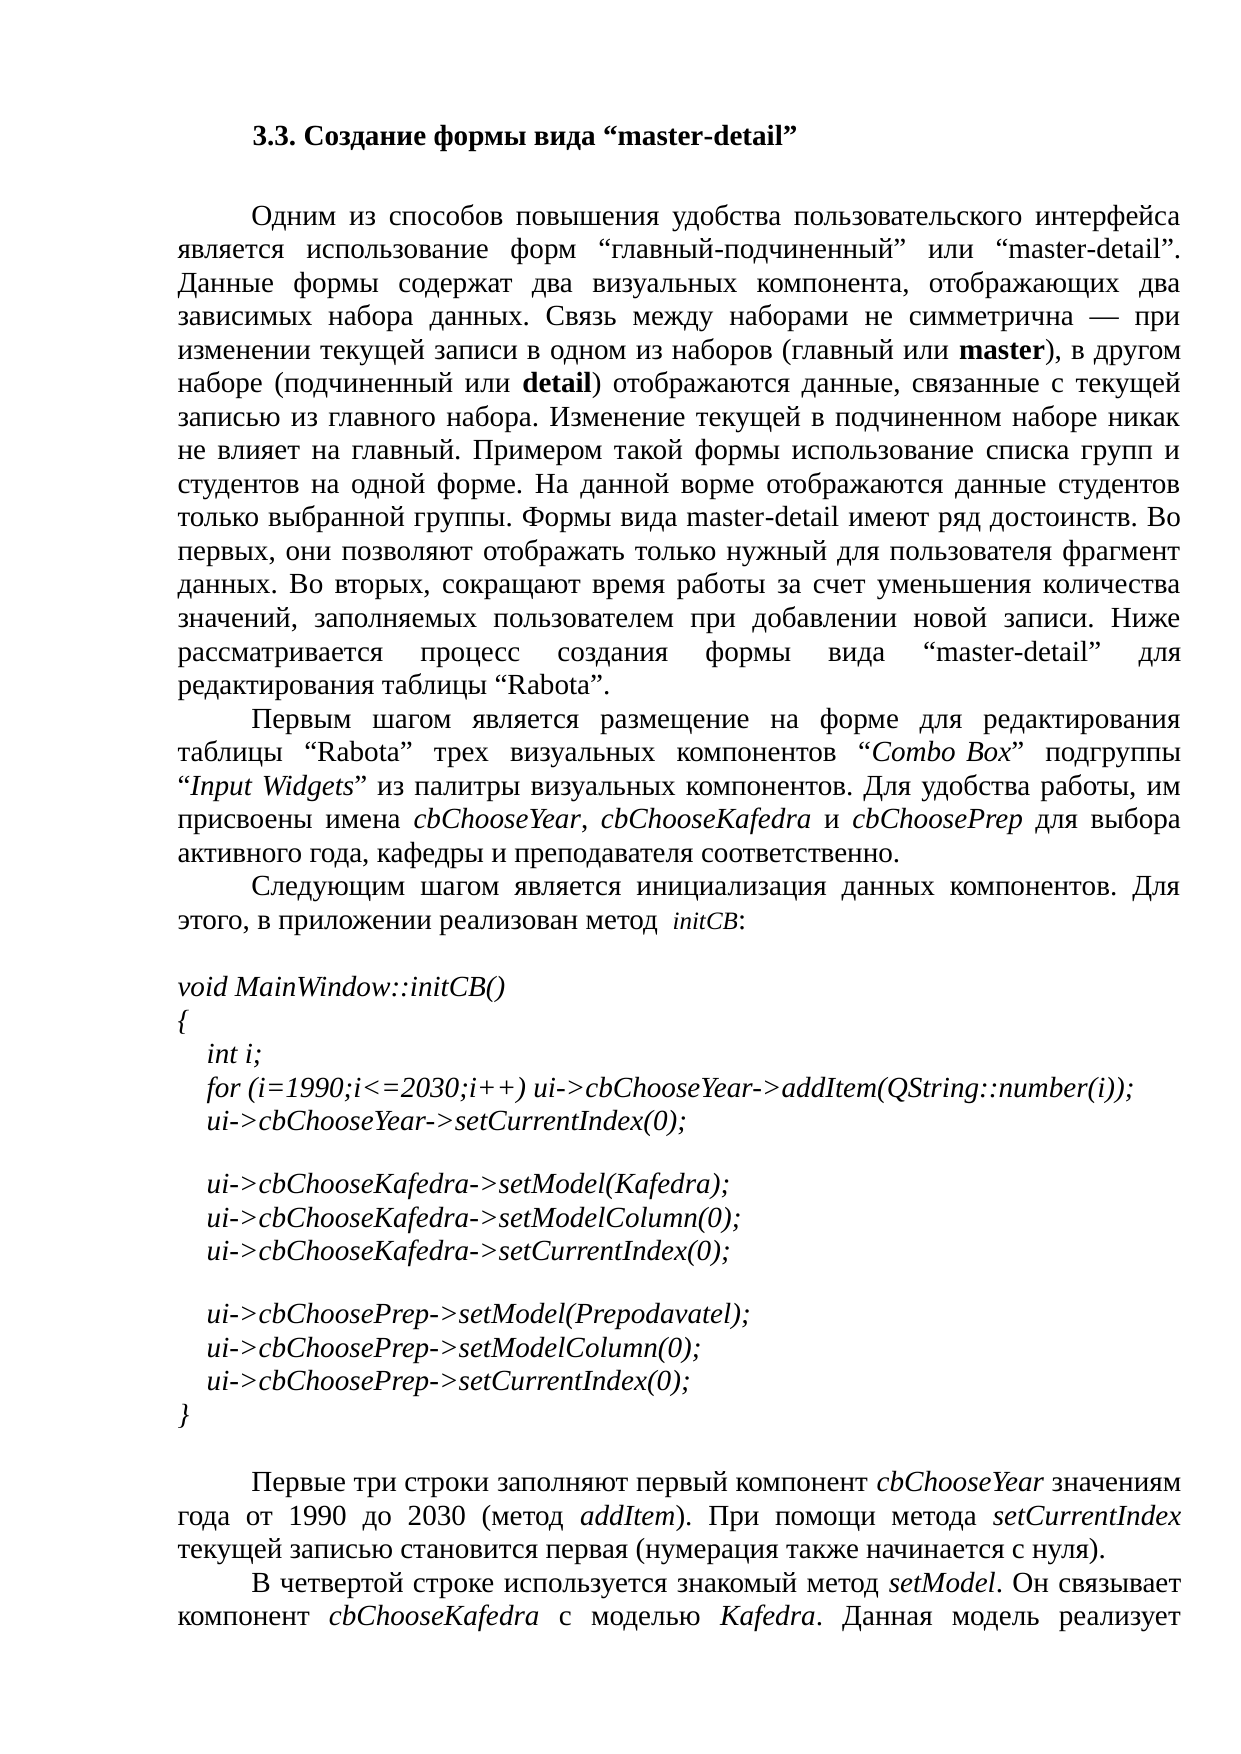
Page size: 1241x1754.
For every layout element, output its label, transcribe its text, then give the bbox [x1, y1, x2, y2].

text В четвертой строке используется знакомый метод setModel. Он связывает компонент cbChooseKafedra с моделью Kafedra. Данная модель реализует [177, 1565, 1181, 1632]
subtitle Создание формы вида “master‑detail” [252, 118, 1181, 152]
text ui->cbChooseKafedra->setCurrentIndex(0); [177, 1233, 1181, 1267]
text for (i=1990;i<=2030;i++) ui->cbChooseYear->addItem(QString::number(i)); [177, 1070, 1181, 1103]
text ui->cbChoosePrep->setModelColumn(0); [177, 1330, 1181, 1363]
text int i; [177, 1036, 1181, 1070]
text ui->cbChooseYear->setCurrentIndex(0); [177, 1103, 1181, 1137]
text ui->cbChoosePrep->setModel(Prepodavatel); [177, 1296, 1181, 1330]
text Первые три строки заполняют первый компонент cbChooseYear значениям года от 1990 до 2030 (метод addItem). При помощи метода setCurrentIndex текущей записью становится первая (нумерация также начинается с нуля). [177, 1464, 1181, 1565]
text } [177, 1397, 1181, 1431]
text ui->cbChooseKafedra->setModelColumn(0); [177, 1200, 1181, 1233]
text Первым шагом является размещение на форме для редактирования таблицы “Rabota” трех визуальных компонентов “Combo Box” подгруппы “Input Widgets” из палитры визуальных компонентов. Для удобства работы, им присвоены имена cbChooseYear, cbChooseKafedra и cbChoosePrep для выбора активного года, кафедры и преподавателя соответственно. [177, 701, 1181, 868]
text Следующим шагом является инициализация данных компонентов. Для этого, в приложении реализован метод initCB: [177, 868, 1181, 936]
text void MainWindow::initCB() [177, 969, 1181, 1003]
text Одним из способов повышения удобства пользовательского интерфейса является использование форм “главный‑подчиненный” или “master‑detail”. Данные формы содержат два визуальных компонента, отображающих два зависимых набора данных. Связь между наборами не симметрична — при изменении текущей записи в одном из наборов (главный или master), в другом наборе (подчиненный или detail) отображаются данные, связанные с текущей записью из главного набора. Изменение текущей в подчиненном наборе никак не влияет на главный. Примером такой формы использование списка групп и студентов на одной форме. На данной ворме отображаются данные студентов только выбранной группы. Формы вида master‑detail имеют ряд достоинств. Во первых, они позволяют отображать только нужный для пользователя фрагмент данных. Во вторых, сокращают время работы за счет уменьшения количества значений, заполняемых пользователем при добавлении новой записи. Ниже рассматривается процесс создания формы вида “master‑detail” для редактирования таблицы “Rabota”. [177, 198, 1181, 701]
text ui->cbChooseKafedra->setModel(Kafedra); [177, 1166, 1181, 1200]
text { [177, 1003, 1181, 1036]
text ui->cbChoosePrep->setCurrentIndex(0); [177, 1363, 1181, 1397]
